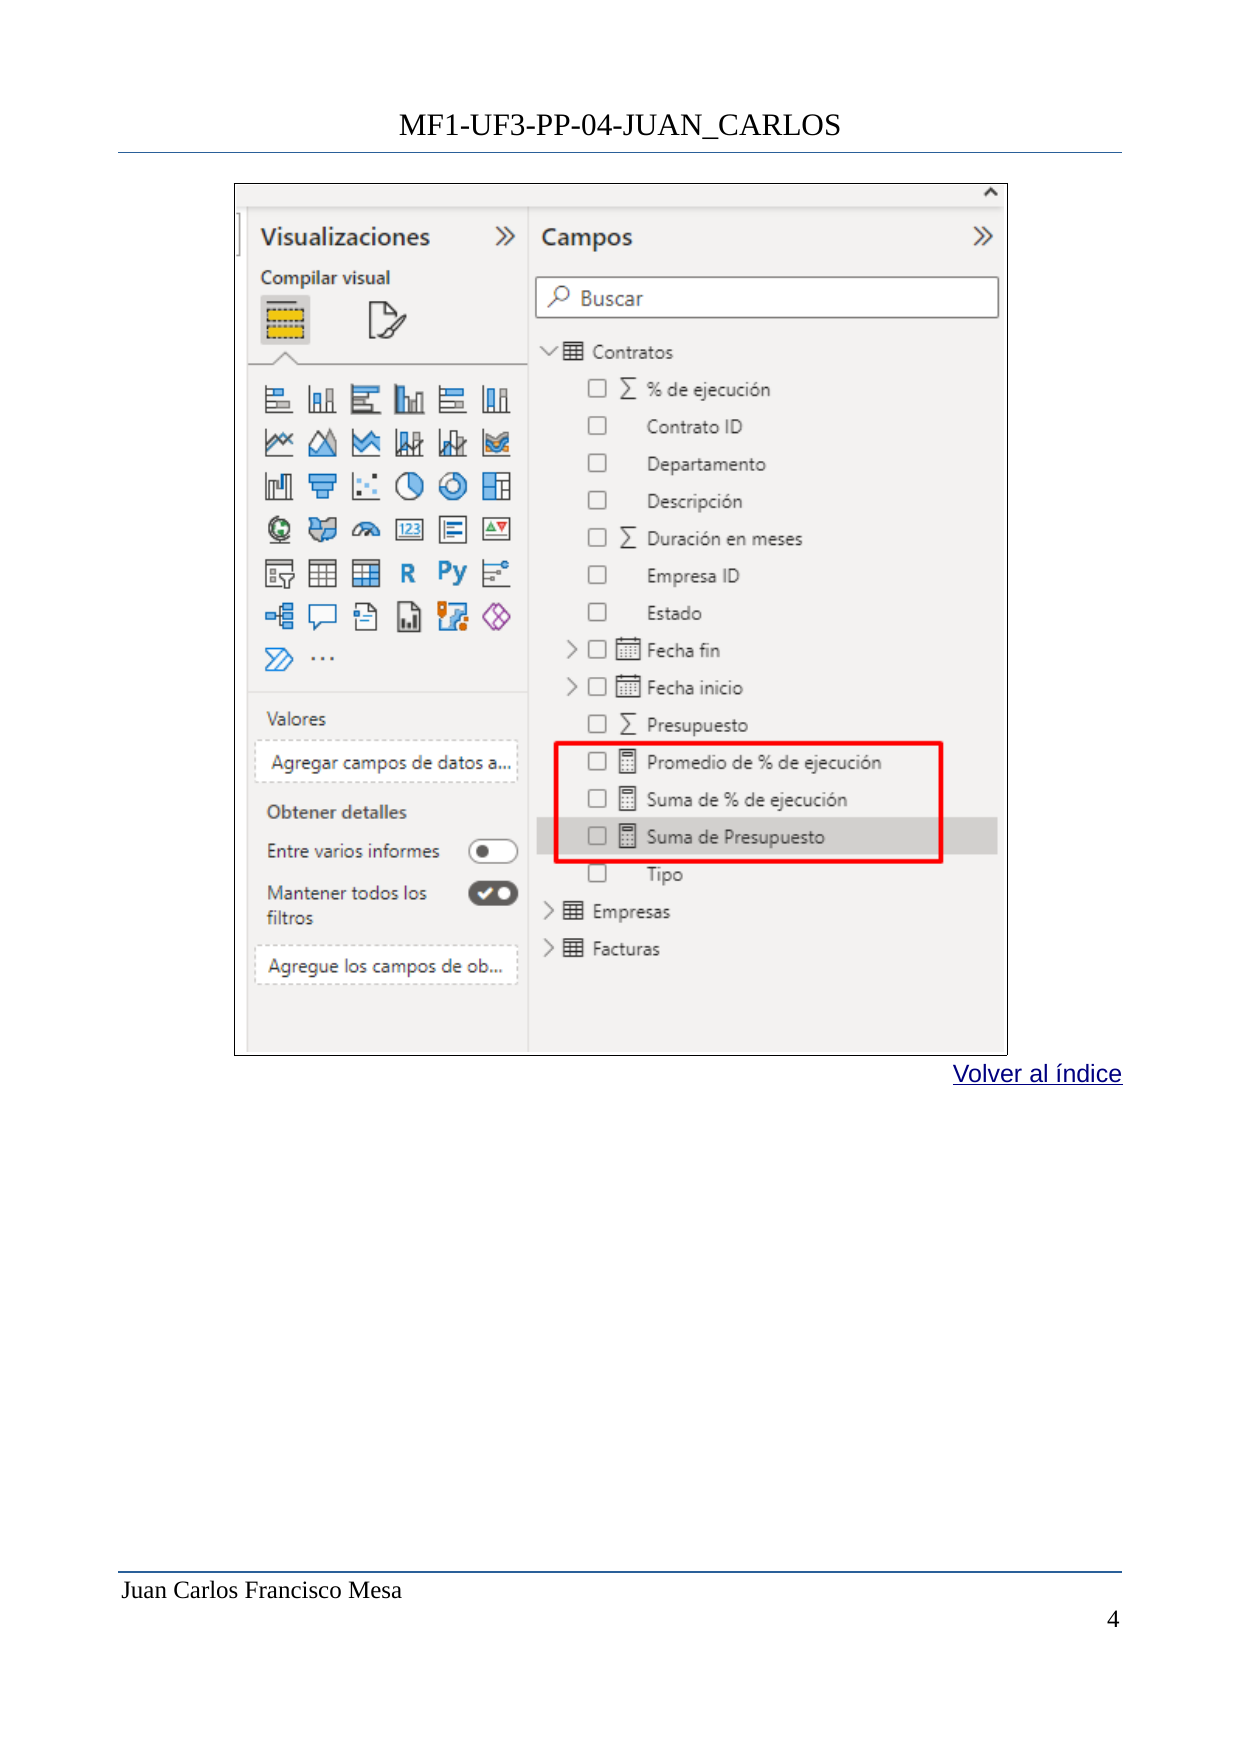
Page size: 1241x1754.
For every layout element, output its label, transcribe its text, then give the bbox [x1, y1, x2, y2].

picture [236, 185, 1004, 1052]
text Volver al índice [118, 183, 1122, 1088]
